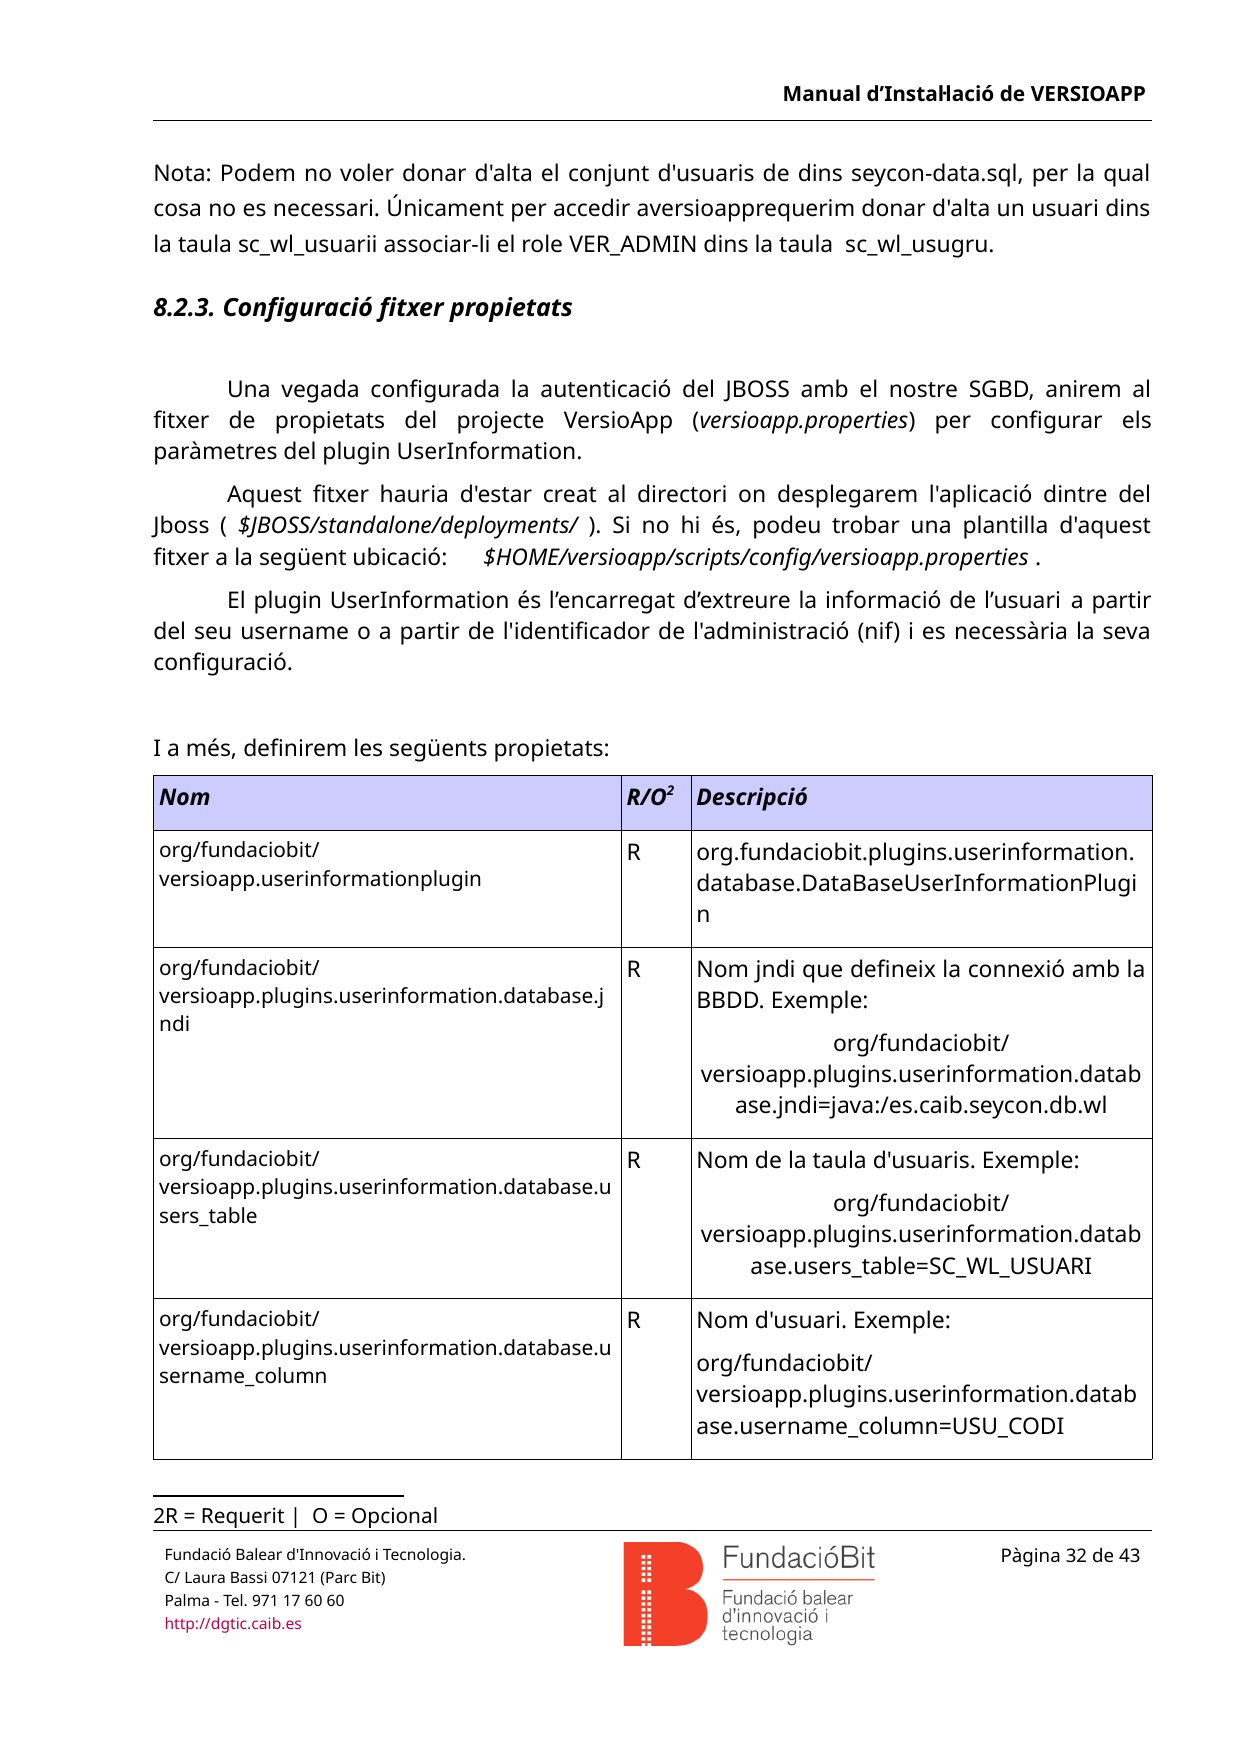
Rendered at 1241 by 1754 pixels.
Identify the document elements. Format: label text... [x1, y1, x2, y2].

table_cell org/fundaciobit/versioapp.plugins.userinformation.database.users_table [154, 1139, 621, 1298]
table_cell Nom jndi que defineix la connexió amb la BBDD. Exemple: org/fundaciobit/versioapp.plugins.userinformation.database.jndi=java:/es.caib.seycon.db.wl [692, 948, 1152, 1138]
text I a més, definirem les següents propietats: [153, 732, 1152, 763]
table_cell Nom de la taula d'usuaris. Exemple: org/fundaciobit/versioapp.plugins.userinformation.database.users_table=SC_WL_USUARI [692, 1139, 1152, 1298]
picture [623, 1542, 875, 1646]
text El plugin UserInformation és l’encarregat d’extreure la informació de l’usuari a partir del seu username o a partir de l'identificador de l'administració (nif) i es necessària la seva configuració. [153, 584, 1152, 677]
subtitle Configuració fitxer propietats [153, 289, 1152, 323]
text Aquest fitxer hauria d'estar creat al directori on desplegarem l'aplicació dintre del Jboss ( $JBOSS/standalone/deployments/ ). Si no hi és, podeu trobar una plantilla d'aquest fitxer a la següent ubicació: $HOME/versioapp/scripts/config/versioapp.properties . [153, 478, 1152, 572]
text Nota: Podem no voler donar d'alta el conjunt d'usuaris de dins seycon-data.sql, per la qual cosa no es necessari. Únicament per accedir aversioapprequerim donar d'alta un usuari dins la taula sc_wl_usuarii associar-li el role VER_ADMIN dins la taula sc_wl_usugru. [153, 156, 1152, 259]
table_cell R [622, 831, 691, 947]
table_cell org/fundaciobit/versioapp.plugins.userinformation.database.username_column [154, 1299, 621, 1458]
table_header Descripció [692, 776, 1152, 830]
table_cell Nom d'usuari. Exemple: org/fundaciobit/versioapp.plugins.userinformation.database.username_column=USU_CODI [692, 1299, 1152, 1458]
text Una vegada configurada la autenticació del JBOSS amb el nostre SGBD, anirem al fitxer de propietats del projecte VersioApp (versioapp.properties) per configurar els paràmetres del plugin UserInformation. [153, 373, 1152, 466]
table_cell R [622, 1299, 691, 1458]
table_cell R [622, 948, 691, 1138]
table_cell org/fundaciobit/versioapp.userinformationplugin [154, 831, 621, 947]
table_header R/O [622, 776, 691, 830]
table_cell org/fundaciobit/versioapp.plugins.userinformation.database.jndi [154, 948, 621, 1138]
table_cell org.fundaciobit.plugins.userinformation.database.DataBaseUserInformationPlugin [692, 831, 1152, 947]
table_cell R [622, 1139, 691, 1298]
table_header Nom [154, 776, 621, 830]
